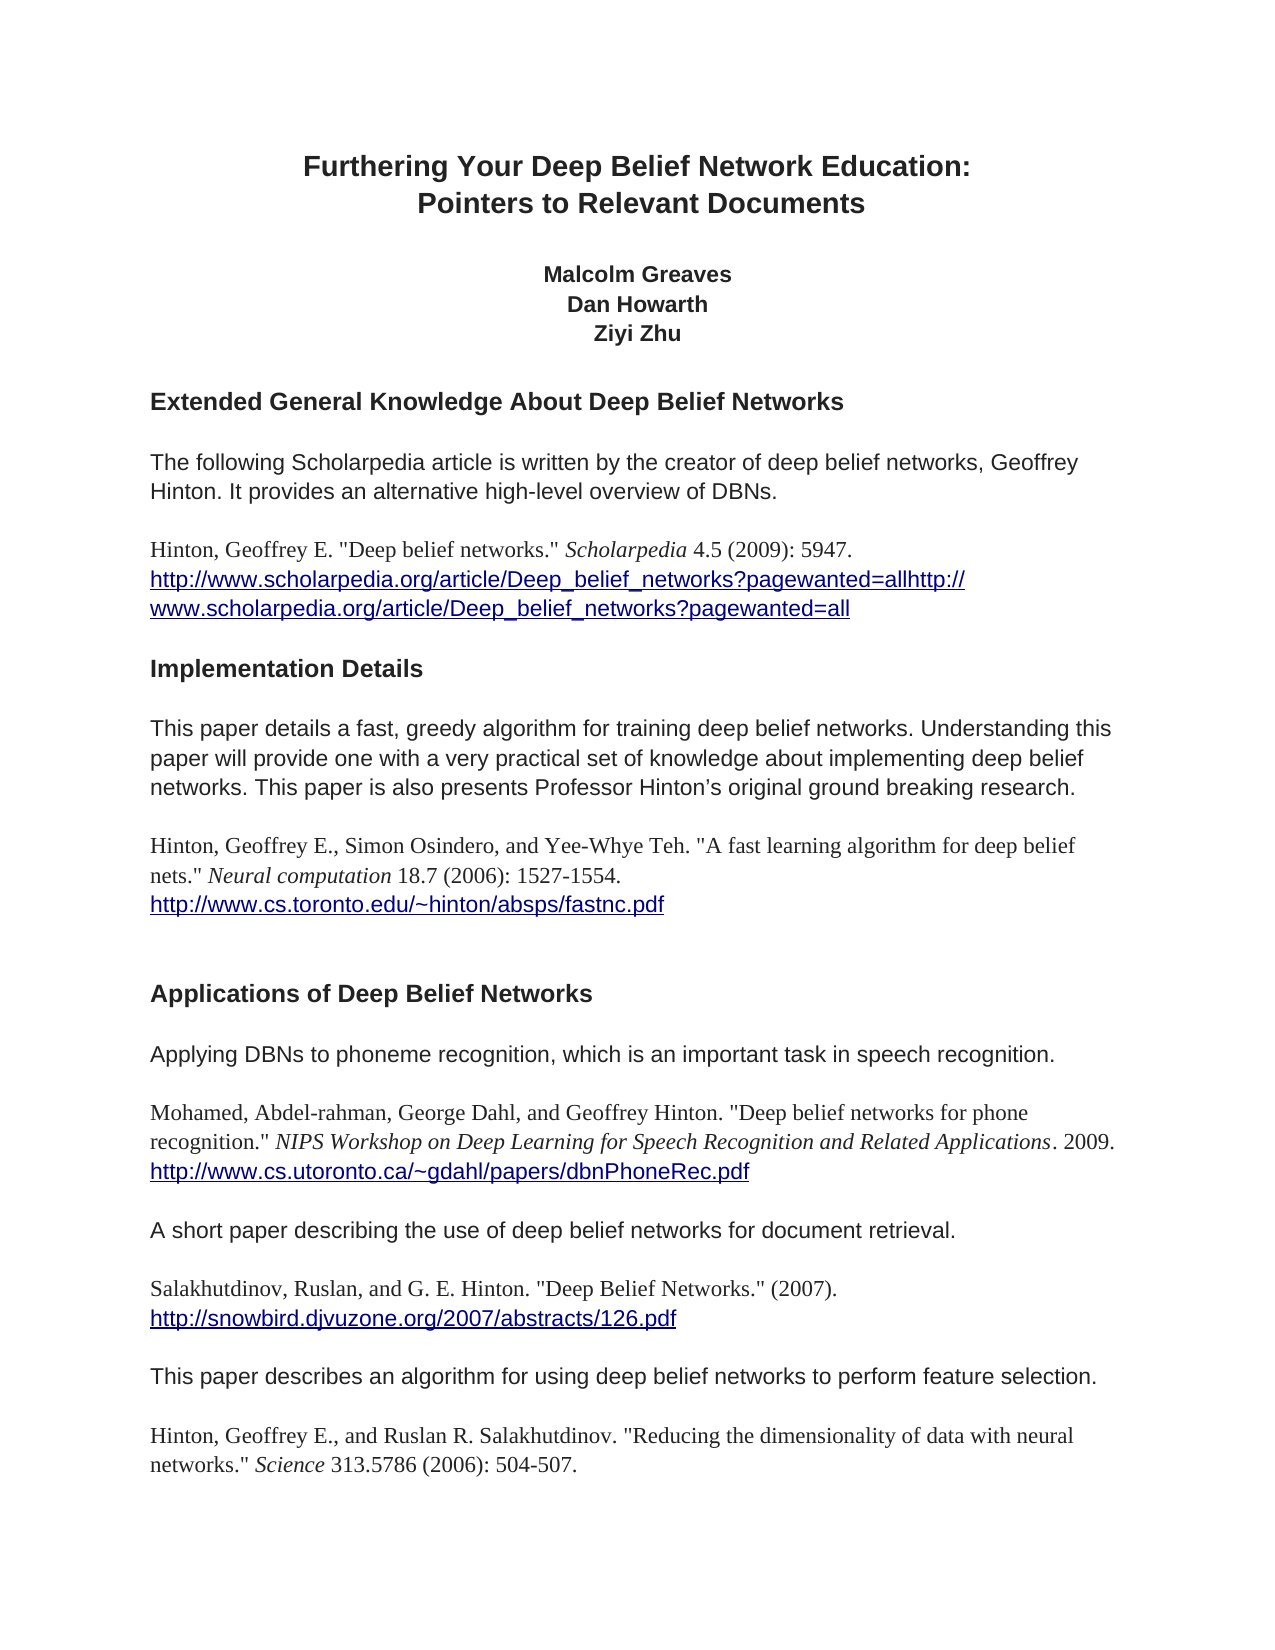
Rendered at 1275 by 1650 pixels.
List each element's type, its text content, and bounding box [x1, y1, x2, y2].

text Furthering Your Deep Belief Network Education: [150, 150, 1125, 183]
text Malcolm Greaves [150, 262, 1125, 288]
text Mohamed, Abdel-rahman, George Dahl, and Geoffrey Hinton. "Deep belief networks for phone recognition." NIPS Workshop on Deep Learning for Speech Recognition and Related Applications. 2009. [150, 1100, 1125, 1155]
text Hinton, Geoffrey E., and Ruslan R. Salakhutdinov. "Reducing the dimensionality of data with neural networks." Science 313.5786 (2006): 504-507. [150, 1423, 1125, 1477]
text Ziyi Zhu [150, 321, 1125, 347]
text http://www.scholarpedia.org/article/Deep_belief_networks?pagewanted=allhttp://www.scholarpedia.org/article/Deep_belief_networks?pagewanted=all [150, 566, 1125, 621]
text A short paper describing the use of deep belief networks for document retrieval. [150, 1217, 1125, 1243]
text The following Scholarpedia article is written by the creator of deep belief networks, Geoffrey Hinton. It provides an alternative high-level overview of DBNs. [150, 449, 1125, 504]
text Implementation Details [150, 654, 1125, 682]
text http://www.cs.toronto.edu/~hinton/absps/fastnc.pdf [150, 892, 1125, 917]
text Dan Howarth [150, 292, 1125, 317]
text Hinton, Geoffrey E. "Deep belief networks." Scholarpedia 4.5 (2009): 5947. [150, 537, 1125, 563]
text http://snowbird.djvuzone.org/2007/abstracts/126.pdf [150, 1305, 1125, 1331]
text Salakhutdinov, Ruslan, and G. E. Hinton. "Deep Belief Networks." (2007). [150, 1276, 1125, 1301]
text This paper describes an algorithm for using deep belief networks to perform feature selection. [150, 1364, 1125, 1389]
text Hinton, Geoffrey E., Simon Osindero, and Yee-Whye Teh. "A fast learning algorithm for deep belief nets." Neural computation 18.7 (2006): 1527-1554. [150, 833, 1125, 888]
text Extended General Knowledge About Deep Belief Networks [150, 388, 1125, 416]
text Applications of Deep Belief Networks [150, 980, 1125, 1008]
text Pointers to Relevant Documents [150, 187, 1125, 220]
text This paper details a fast, greedy algorithm for training deep belief networks. Understanding this paper will provide one with a very practical set of knowledge about implementing deep belief networks. This paper is also presents Professor Hinton’s original ground breaking research. [150, 716, 1125, 800]
text http://www.cs.utoronto.ca/~gdahl/papers/dbnPhoneRec.pdf [150, 1158, 1125, 1184]
text Applying DBNs to phoneme recognition, which is an important task in speech recognition. [150, 1041, 1125, 1067]
